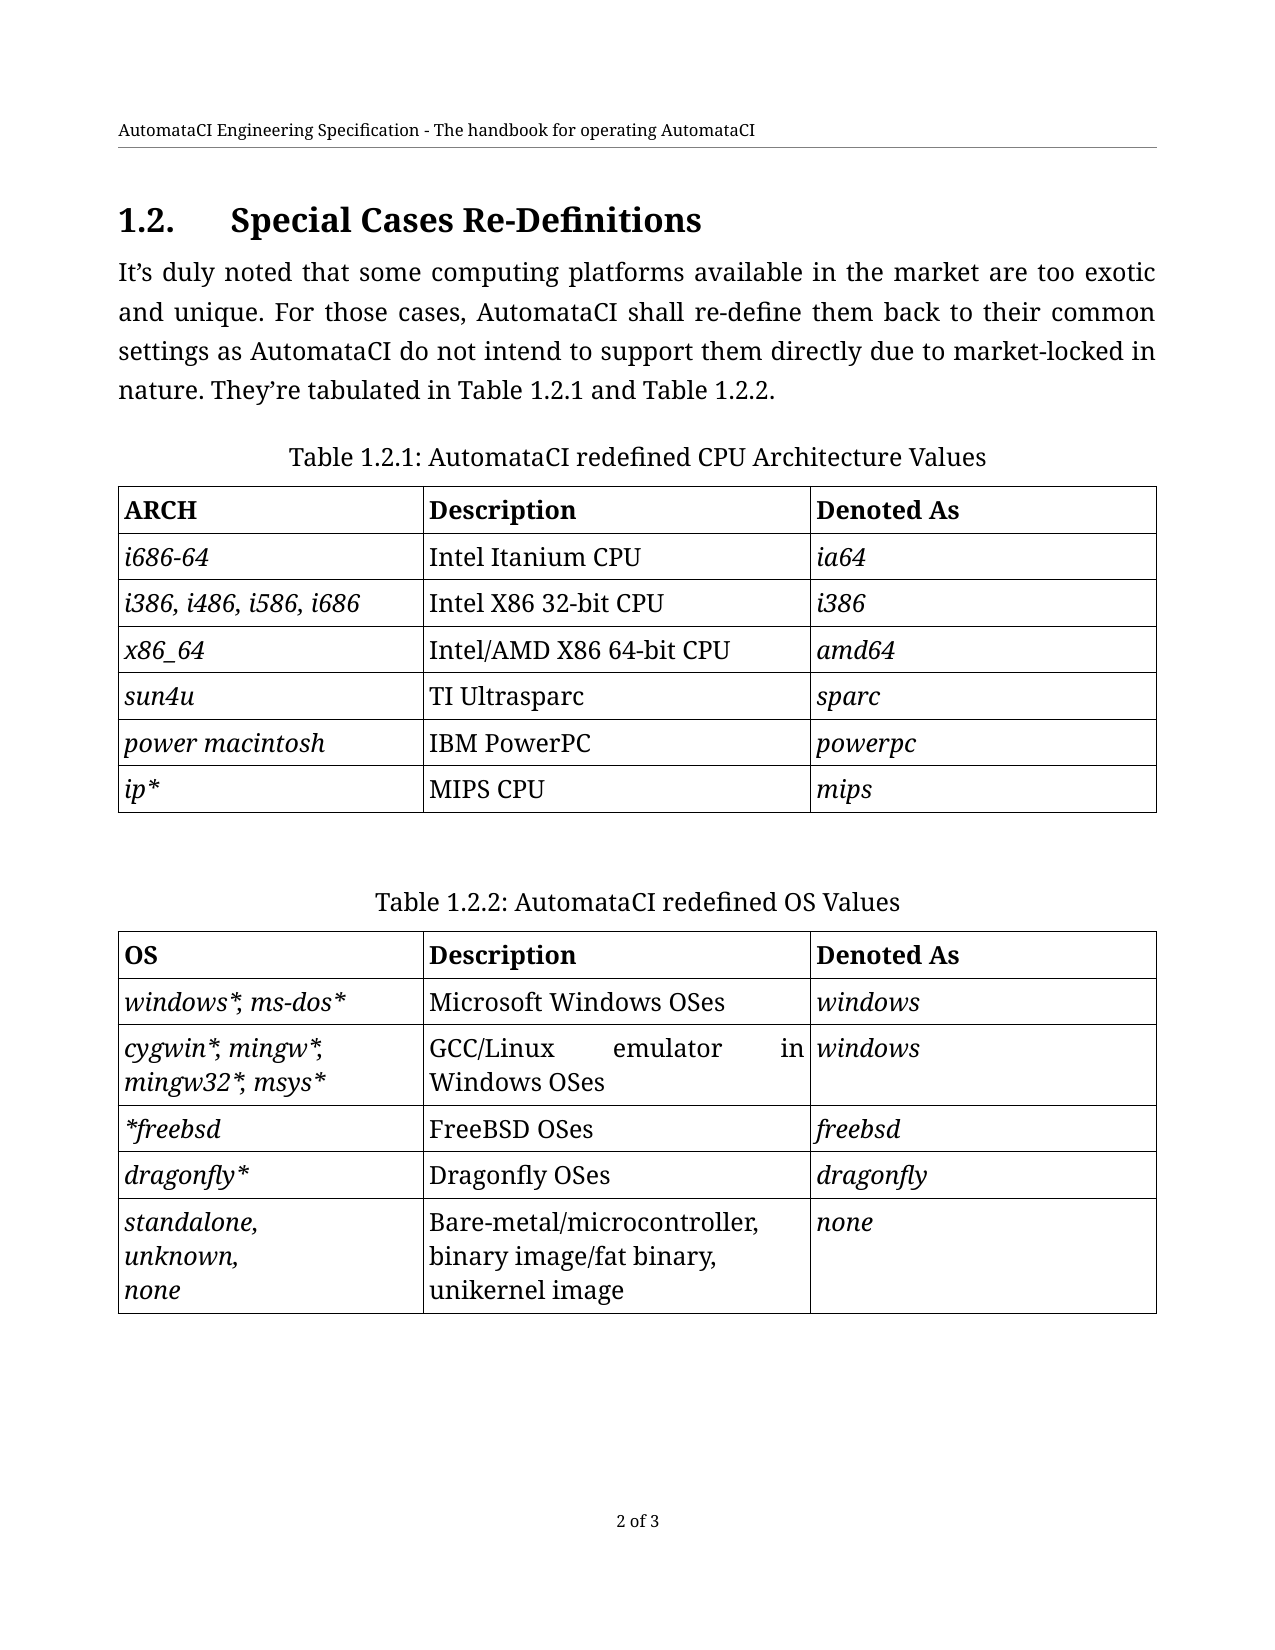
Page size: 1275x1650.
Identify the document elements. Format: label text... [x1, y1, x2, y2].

table_cell dragonfly [811, 1152, 1156, 1198]
table_cell GCC/Linux emulator in Windows OSes [424, 1025, 810, 1105]
table_cell *freebsd [119, 1106, 423, 1151]
table_header Description [424, 487, 810, 532]
text It’s duly noted that some computing platforms available in the market are too exotic and unique. For those cases, AutomataCI shall re-define them back to their common settings as AutomataCI do not intend to support them directly due to market-locked in nature. They’re tabulated in Table 1.2.1 and Table 1.2.2. [118, 255, 1157, 407]
table_cell dragonfly* [119, 1152, 423, 1198]
table_cell Bare-metal/microcontroller, binary image/fat binary, unikernel image [424, 1199, 810, 1312]
table_cell power macintosh [119, 720, 423, 765]
table_cell windows [811, 979, 1156, 1024]
table_cell none [811, 1199, 1156, 1312]
table_cell x86_64 [119, 627, 423, 672]
table_cell Intel Itanium CPU [424, 534, 810, 579]
subtitle Special Cases Re-Definitions [118, 197, 1157, 243]
table_cell Intel/AMD X86 64-bit CPU [424, 627, 810, 672]
table_header Denoted As [811, 487, 1156, 532]
table_cell windows [811, 1025, 1156, 1105]
table_cell Intel X86 32-bit CPU [424, 580, 810, 626]
table_cell windows*, ms-dos* [119, 979, 423, 1024]
table_cell Dragonfly OSes [424, 1152, 810, 1198]
table_cell powerpc [811, 720, 1156, 765]
table_header Description [424, 932, 810, 977]
table_cell IBM PowerPC [424, 720, 810, 765]
table_cell freebsd [811, 1106, 1156, 1151]
table_cell FreeBSD OSes [424, 1106, 810, 1151]
table_cell TI Ultrasparc [424, 673, 810, 719]
table_cell i386 [811, 580, 1156, 626]
table_cell ia64 [811, 534, 1156, 579]
table_cell standalone, unknown, none [119, 1199, 423, 1312]
text Table 1.2.2: AutomataCI redefined OS Values [118, 884, 1157, 918]
table_header OS [119, 932, 423, 977]
table_cell i686-64 [119, 534, 423, 579]
text Table 1.2.1: AutomataCI redefined CPU Architecture Values [118, 439, 1157, 473]
table_cell cygwin*, mingw*, mingw32*, msys* [119, 1025, 423, 1105]
table_cell Microsoft Windows OSes [424, 979, 810, 1024]
table_header Denoted As [811, 932, 1156, 977]
table_cell i386, i486, i586, i686 [119, 580, 423, 626]
table_cell amd64 [811, 627, 1156, 672]
table_cell ip* [119, 766, 423, 812]
table_cell MIPS CPU [424, 766, 810, 812]
table_header ARCH [119, 487, 423, 532]
table_cell sun4u [119, 673, 423, 719]
table_cell mips [811, 766, 1156, 812]
table_cell sparc [811, 673, 1156, 719]
